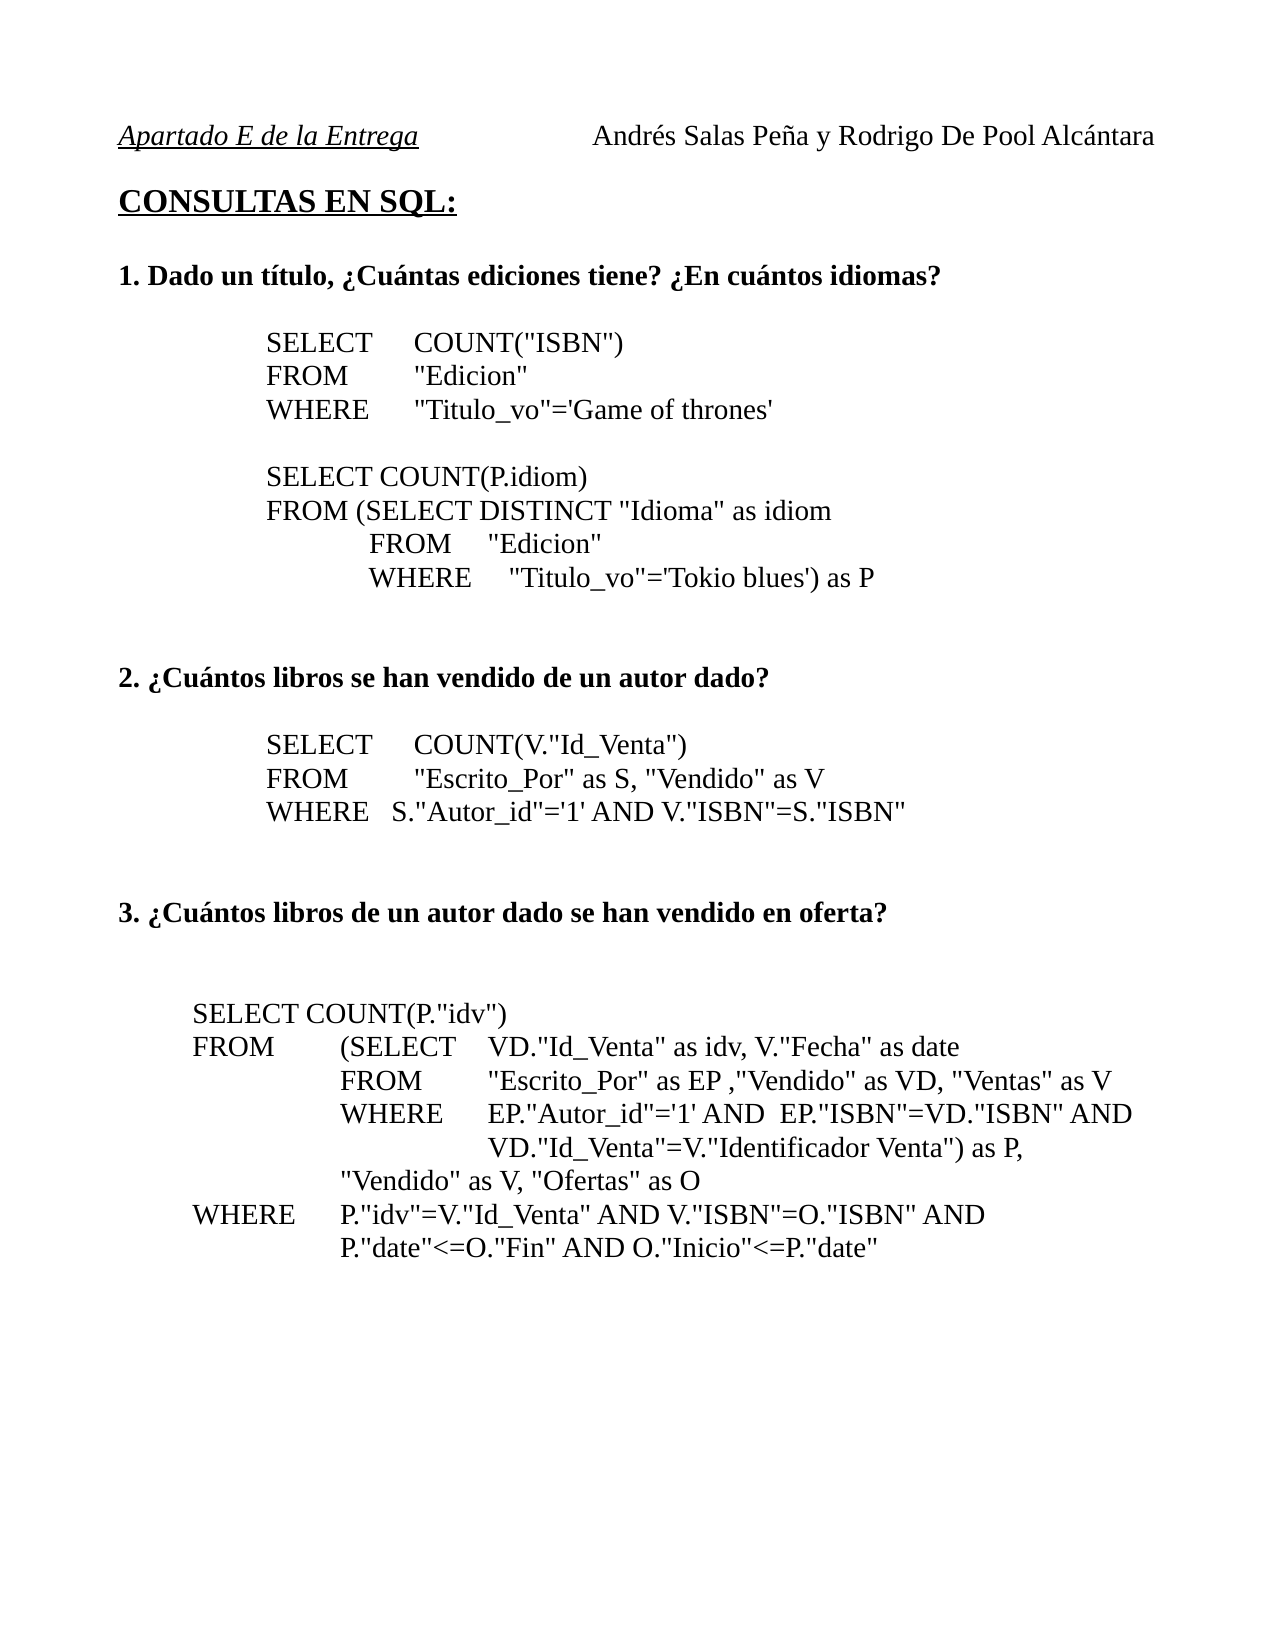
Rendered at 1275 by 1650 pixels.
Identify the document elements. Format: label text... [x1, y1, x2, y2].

text 1. Dado un título, ¿Cuántas ediciones tiene? ¿En cuántos idiomas? [118, 258, 1157, 291]
text SELECT COUNT(V."Id_Venta") [118, 727, 1157, 761]
text FROM (SELECT VD."Id_Venta" as idv, V."Fecha" as date [118, 1029, 1157, 1063]
text SELECT COUNT(P.idiom) [118, 459, 1157, 493]
text 3. ¿Cuántos libros de un autor dado se han vendido en oferta? [118, 895, 1157, 929]
text SELECT COUNT("ISBN") [118, 325, 1157, 358]
text FROM (SELECT DISTINCT "Idioma" as idiom [118, 493, 1157, 526]
text WHERE "Titulo_vo"='Game of thrones' [118, 392, 1157, 426]
text WHERE P."idv"=V."Id_Venta" AND V."ISBN"=O."ISBN" AND P."date"<=O."Fin" AND O."Inicio"<=P."date" [118, 1197, 1157, 1264]
text CONSULTAS EN SQL: [118, 181, 1157, 219]
text SELECT COUNT(P."idv") [118, 996, 1157, 1029]
text WHERE S."Autor_id"='1' AND V."ISBN"=S."ISBN" [118, 794, 1157, 828]
text WHERE "Titulo_vo"='Tokio blues') as P [118, 560, 1157, 593]
text WHERE EP."Autor_id"='1' AND EP."ISBN"=VD."ISBN" AND VD."Id_Venta"=V."Identificador Venta") as P, [118, 1096, 1157, 1163]
text FROM "Escrito_Por" as EP ,"Vendido" as VD, "Ventas" as V [118, 1063, 1157, 1096]
text 2. ¿Cuántos libros se han vendido de un autor dado? [118, 660, 1157, 694]
text FROM "Edicion" [118, 526, 1157, 560]
text FROM "Edicion" [118, 358, 1157, 392]
text FROM "Escrito_Por" as S, "Vendido" as V [118, 761, 1157, 794]
text "Vendido" as V, "Ofertas" as O [118, 1163, 1157, 1197]
